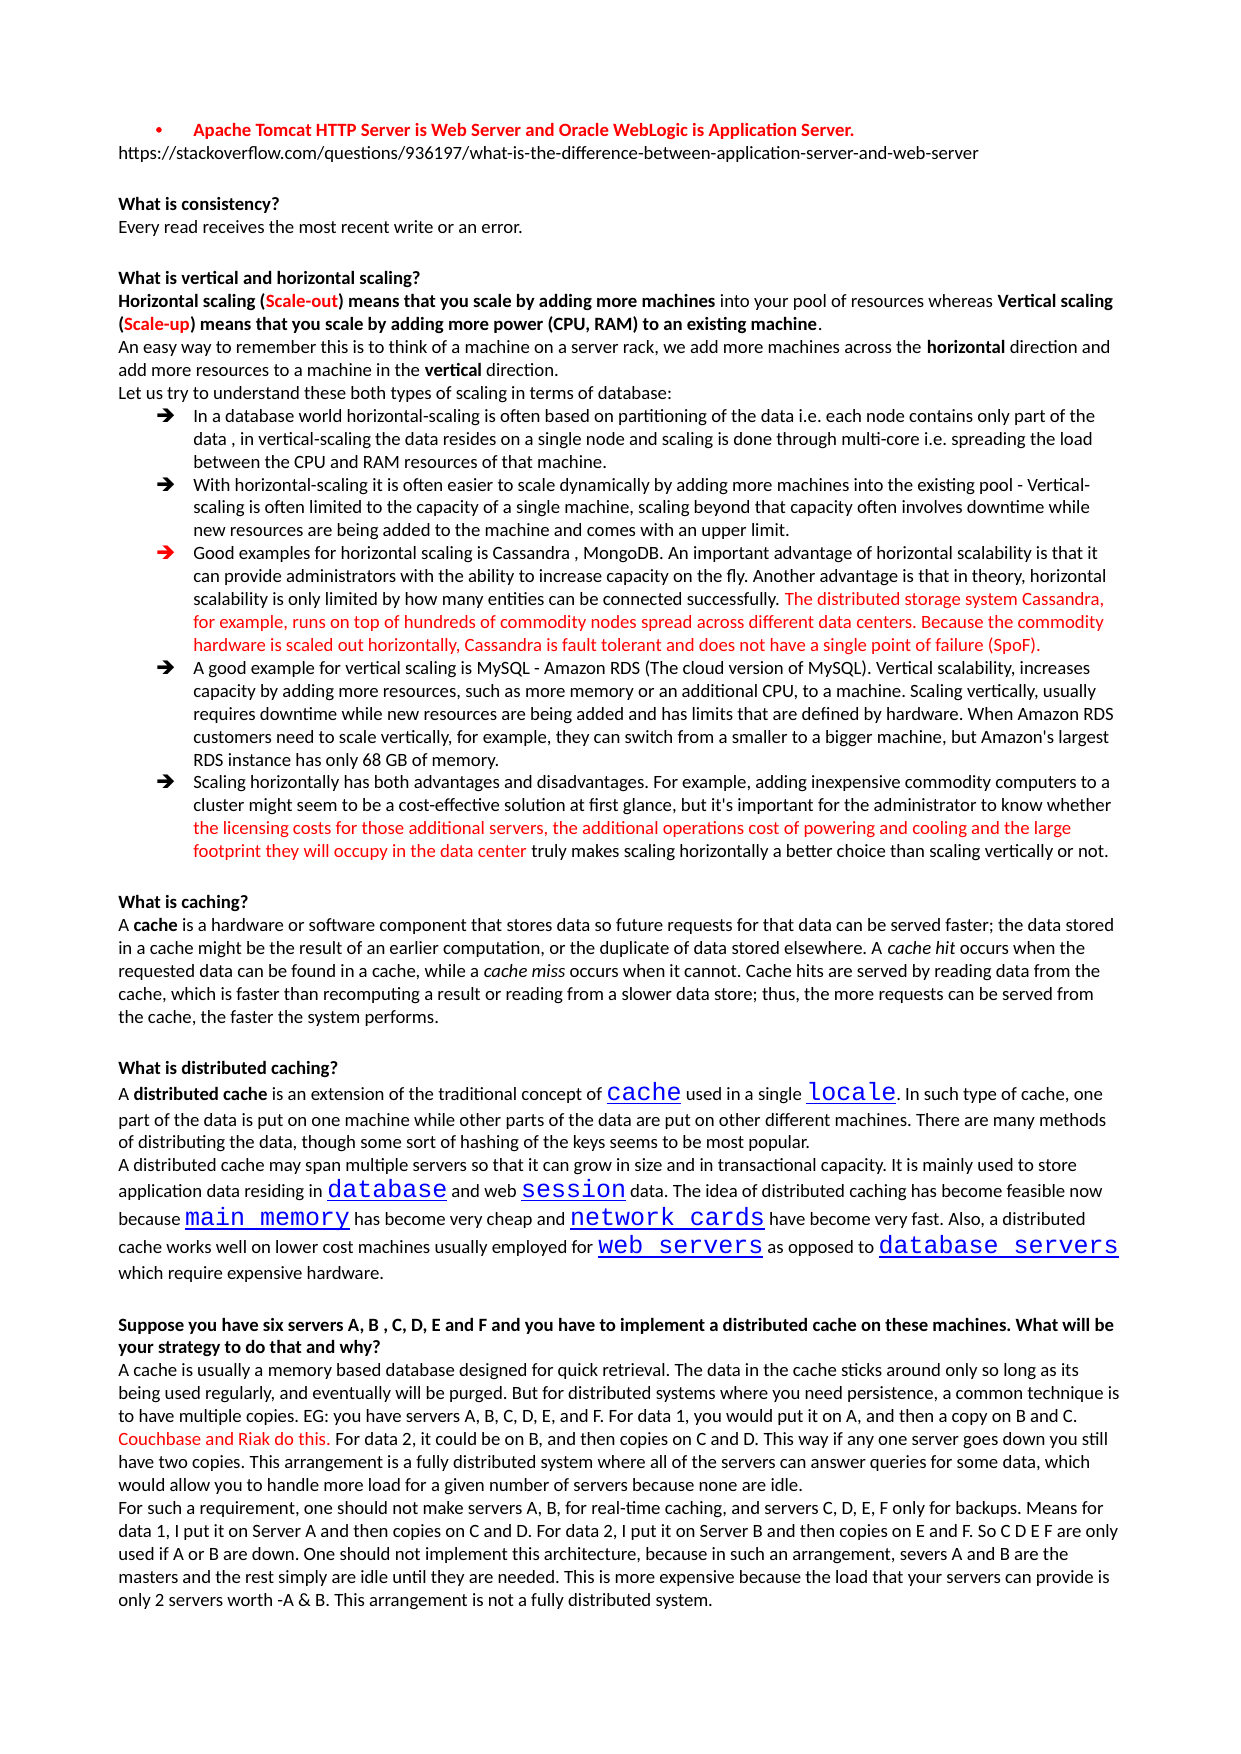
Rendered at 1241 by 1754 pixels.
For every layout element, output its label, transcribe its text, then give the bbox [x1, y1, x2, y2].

text Let us try to understand these both types of scaling in terms of database: [118, 381, 1122, 404]
list With horizontal-scaling it is often easier to scale dynamically by adding more machines into the existing pool - Vertical-scaling is often limited to the capacity of a single machine, scaling beyond that capacity often involves downtime while new resources are being added to the machine and comes with an upper limit. [156, 473, 1122, 541]
text Every read receives the most recent write or an error. [118, 215, 1122, 238]
list Scaling horizontally has both advantages and disadvantages. For example, adding inexpensive commodity computers to a cluster might seem to be a cost-effective solution at first glance, but it's important for the administrator to know whether the licensing costs for those additional servers, the additional operations cost of powering and cooling and the large footprint they will occupy in the data center truly makes scaling horizontally a better choice than scaling vertically or not. [156, 771, 1122, 862]
text What is vertical and horizontal scaling? [118, 266, 1122, 289]
list Apache Tomcat HTTP Server is Web Server and Oracle WebLogic is Application Server. [156, 118, 1122, 141]
text A distributed cache is an extension of the traditional concept of cache used in a single locale. In such type of cache, one part of the data is put on one machine while other parts of the data are put on other different machines. There are many methods of distributing the data, though some sort of hashing of the keys seems to be most popular. [118, 1079, 1122, 1153]
text A distributed cache may span multiple servers so that it can grow in size and in transactional capacity. It is mainly used to store application data residing in database and web session data. The idea of distributed caching has become feasible now because main memory has become very cheap and network cards have become very fast. Also, a distributed cache works well on lower cost machines usually employed for web servers as opposed to database servers which require expensive hardware. [118, 1153, 1122, 1284]
text What is consistency? [118, 192, 1122, 215]
text For such a requirement, one should not make servers A, B, for real-time caching, and servers C, D, E, F only for backups. Means for data 1, I put it on Server A and then copies on C and D. For data 2, I put it on Server B and then copies on E and F. So C D E F are only used if A or B are down. One should not implement this architecture, because in such an arrangement, severs A and B are the masters and the rest simply are idle until they are needed. This is more expensive because the load that your servers can provide is only 2 servers worth -A & B. This arrangement is not a fully distributed system. [118, 1496, 1122, 1611]
list In a database world horizontal-scaling is often based on partitioning of the data i.e. each node contains only part of the data , in vertical-scaling the data resides on a single node and scaling is done through multi-core i.e. spreading the load between the CPU and RAM resources of that machine. [156, 404, 1122, 473]
text Suppose you have six servers A, B , C, D, E and F and you have to implement a distributed cache on these machines. What will be your strategy to do that and why? [118, 1313, 1122, 1358]
list A good example for vertical scaling is MySQL - Amazon RDS (The cloud version of MySQL). Vertical scalability, increases capacity by adding more resources, such as more memory or an additional CPU, to a machine. Scaling vertically, usually requires downtime while new resources are being added and has limits that are defined by hardware. When Amazon RDS customers need to scale vertically, for example, they can switch from a smaller to a bigger machine, but Amazon's largest RDS instance has only 68 GB of memory. [156, 656, 1122, 771]
list Good examples for horizontal scaling is Cassandra , MongoDB. An important advantage of horizontal scalability is that it can provide administrators with the ability to increase capacity on the fly. Another advantage is that in theory, horizontal scalability is only limited by how many entities can be connected successfully. The distributed storage system Cassandra, for example, runs on top of hundreds of commodity nodes spread across different data centers. Because the commodity hardware is scaled out horizontally, Cassandra is fault tolerant and does not have a single point of failure (SpoF). [156, 541, 1122, 656]
text What is distributed caching? [118, 1056, 1122, 1079]
text A cache is usually a memory based database designed for quick retrieval. The data in the cache sticks around only so long as its being used regularly, and eventually will be purged. But for distributed systems where you need persistence, a common technique is to have multiple copies. EG: you have servers A, B, C, D, E, and F. For data 1, you would put it on A, and then a copy on B and C. Couchbase and Riak do this. For data 2, it could be on B, and then copies on C and D. This way if any one server goes down you still have two copies. This arrangement is a fully distributed system where all of the servers can answer queries for some data, which would allow you to handle more load for a given number of servers because none are idle. [118, 1358, 1122, 1496]
text https://stackoverflow.com/questions/936197/what-is-the-difference-between-application-server-and-web-server [118, 141, 1122, 164]
text What is caching? [118, 891, 1122, 913]
text A cache is a hardware or software component that stores data so future requests for that data can be served faster; the data stored in a cache might be the result of an earlier computation, or the duplicate of data stored elsewhere. A cache hit occurs when the requested data can be found in a cache, while a cache miss occurs when it cannot. Cache hits are served by reading data from the cache, which is faster than recomputing a result or reading from a slower data store; thus, the more requests can be served from the cache, the faster the system performs. [118, 913, 1122, 1028]
text Horizontal scaling (Scale-out) means that you scale by adding more machines into your pool of resources whereas Vertical scaling (Scale-up) means that you scale by adding more power (CPU, RAM) to an existing machine. [118, 289, 1122, 335]
text An easy way to remember this is to think of a machine on a server rack, we add more machines across the horizontal direction and add more resources to a machine in the vertical direction. [118, 335, 1122, 381]
